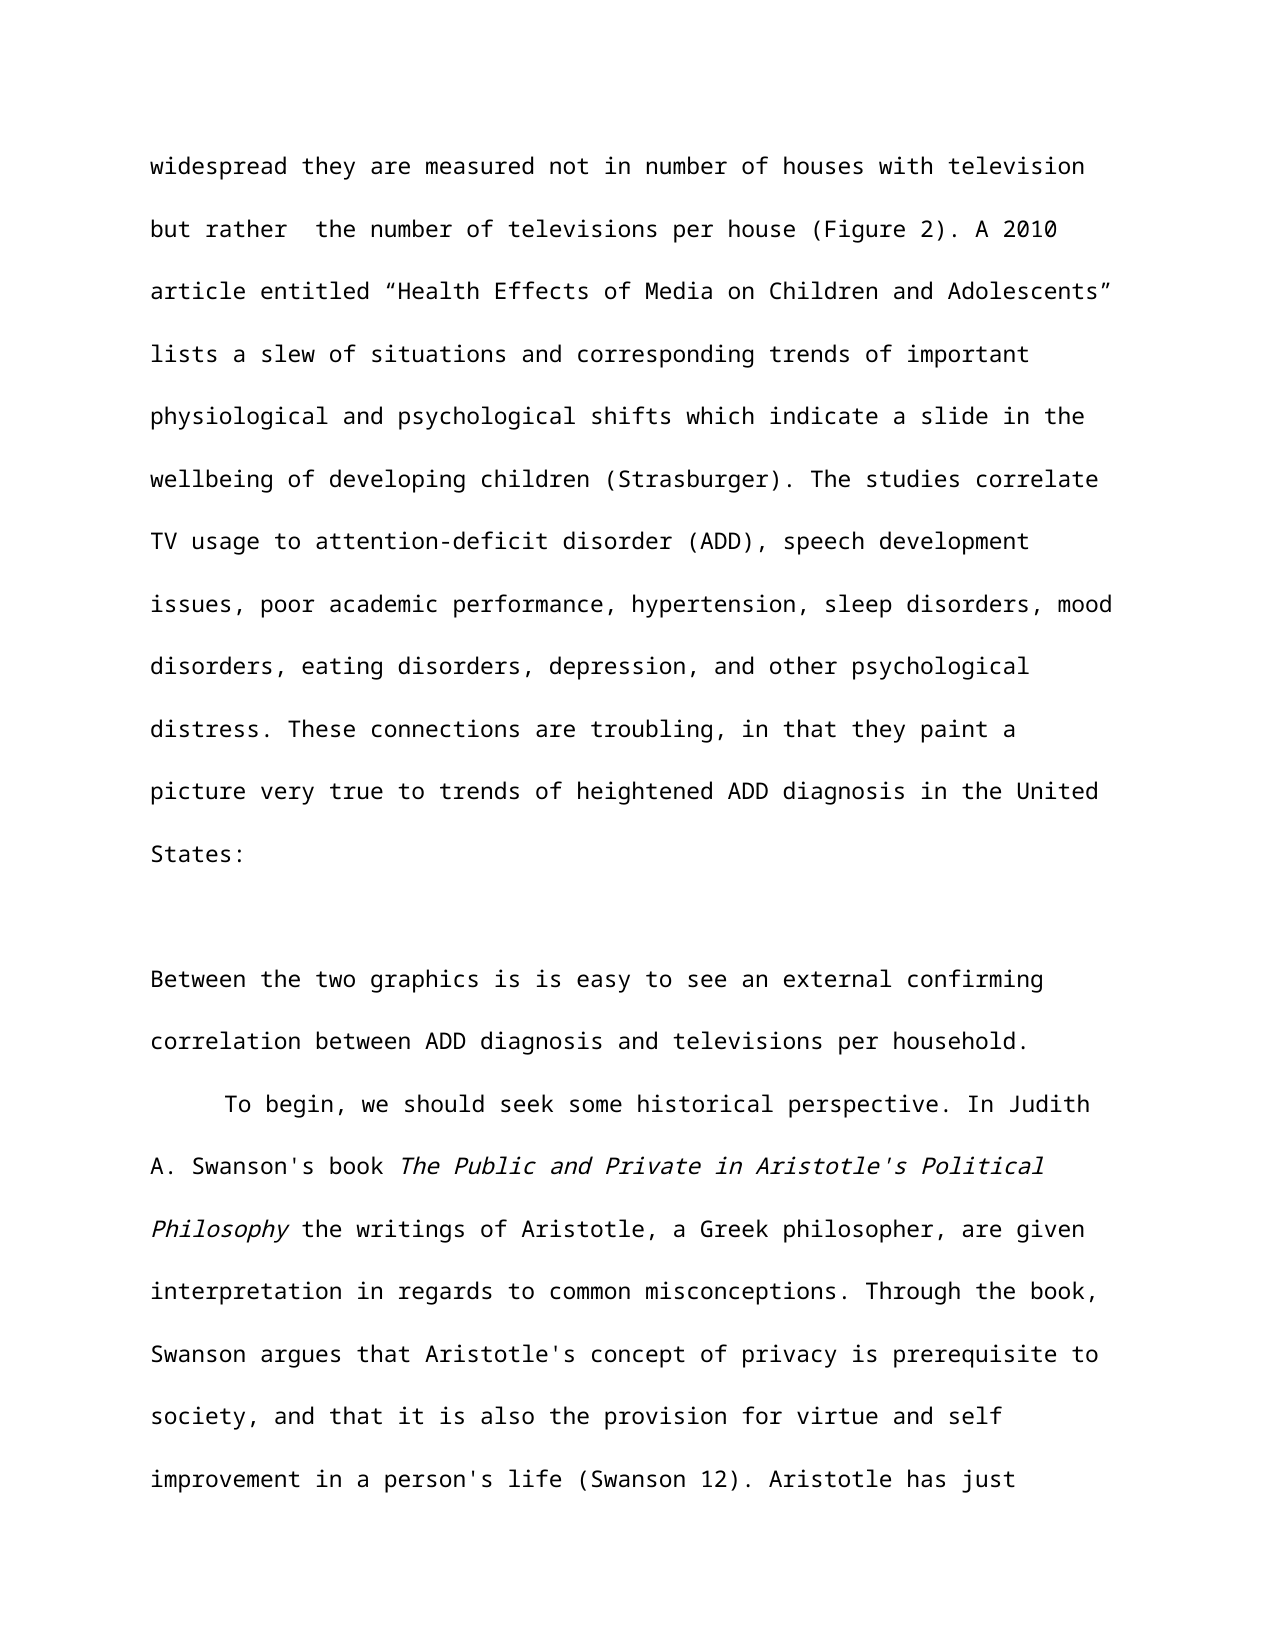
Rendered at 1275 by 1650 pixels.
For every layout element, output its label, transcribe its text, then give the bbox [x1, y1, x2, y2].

text Between the two graphics is is easy to see an external confirming correlation between ADD diagnosis and televisions per household. [150, 962, 1125, 1056]
text widespread they are measured not in number of houses with television but rather the number of televisions per house (Figure 2). A 2010 article entitled “Health Effects of Media on Children and Adolescents” lists a slew of situations and corresponding trends of important physiological and psychological shifts which indicate a slide in the wellbeing of developing children (Strasburger). The studies correlate TV usage to attention-deficit disorder (ADD), speech development issues, poor academic performance, hypertension, sleep disorders, mood disorders, eating disorders, depression, and other psychological distress. These connections are troubling, in that they paint a picture very true to trends of heightened ADD diagnosis in the United States: [150, 150, 1125, 869]
text To begin, we should seek some historical perspective. In Judith A. Swanson's book The Public and Private in Aristotle's Political Philosophy the writings of Aristotle, a Greek philosopher, are given interpretation in regards to common misconceptions. Through the book, Swanson argues that Aristotle's concept of privacy is prerequisite to society, and that it is also the provision for virtue and self improvement in a person's life (Swanson 12). Aristotle has just [150, 1087, 1125, 1494]
